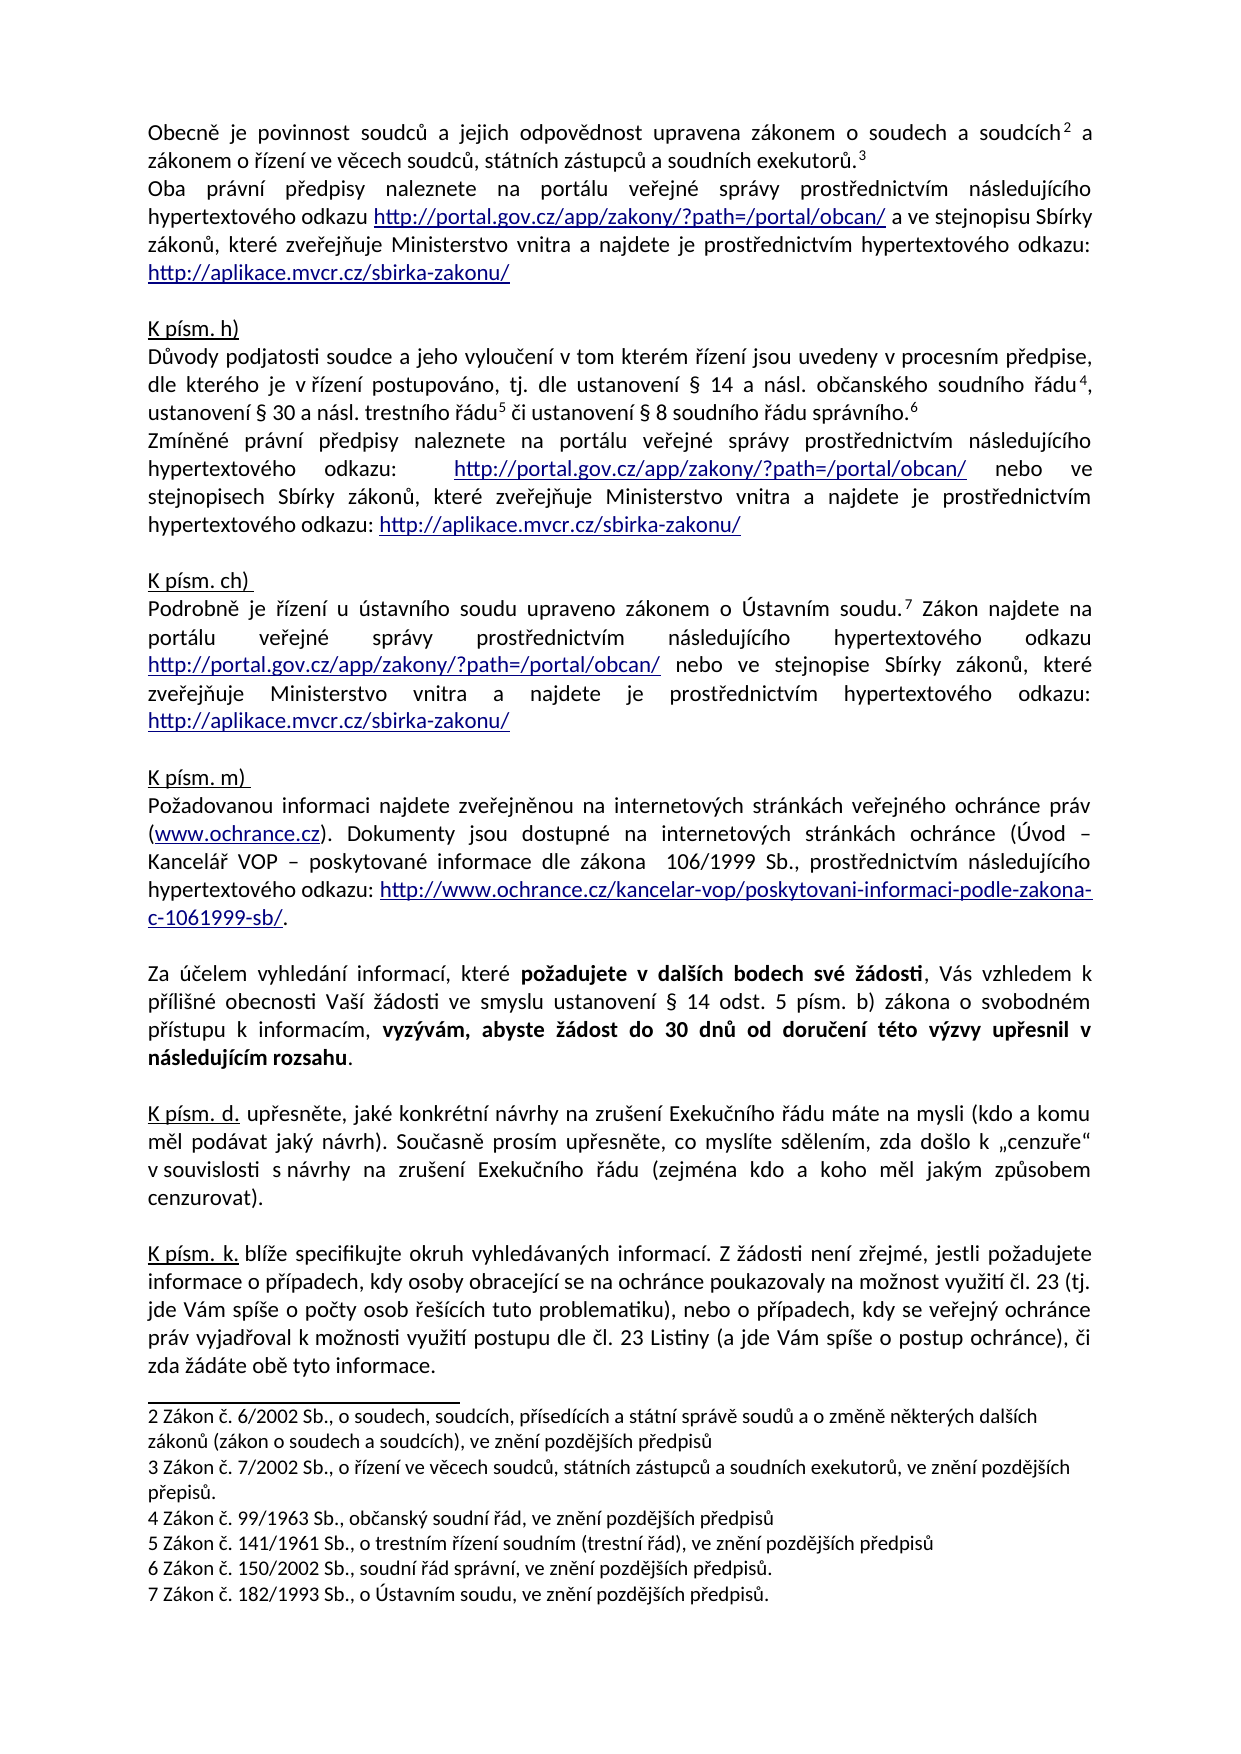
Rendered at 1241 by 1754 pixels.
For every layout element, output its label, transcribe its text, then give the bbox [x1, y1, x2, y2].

text Oba právní předpisy naleznete na portálu veřejné správy prostřednictvím následujícího hypertextového odkazu http://portal.gov.cz/app/zakony/?path=/portal/obcan/ a ve stejnopisu Sbírky zákonů, které zveřejňuje Ministerstvo vnitra a najdete je prostřednictvím hypertextového odkazu: http://aplikace.mvcr.cz/sbirka-zakonu/ [148, 174, 1093, 286]
text K písm. d. upřesněte, jaké konkrétní návrhy na zrušení Exekučního řádu máte na mysli (kdo a komu měl podávat jaký návrh). Současně prosím upřesněte, co myslíte sdělením, zda došlo k „cenzuře“ v souvislosti s návrhy na zrušení Exekučního řádu (zejména kdo a koho měl jakým způsobem cenzurovat). [148, 1099, 1093, 1211]
text Zákon č. 141/1961 Sb., o trestním řízení soudním (trestní řád), ve znění pozdějších předpisů [148, 1530, 1093, 1556]
text K písm. h) [148, 314, 1093, 342]
text Důvody podjatosti soudce a jeho vyloučení v tom kterém řízení jsou uvedeny v procesním předpise, dle kterého je v řízení postupováno, tj. dle ustanovení § 14 a násl. občanského soudního řádu, ustanovení § 30 a násl. trestního řádu či ustanovení § 8 soudního řádu správního. [148, 342, 1093, 426]
text Za účelem vyhledání informací, které požadujete v dalších bodech své žádosti, Vás vzhledem k přílišné obecnosti Vaší žádosti ve smyslu ustanovení § 14 odst. 5 písm. b) zákona o svobodném přístupu k informacím, vyzývám, abyste žádost do 30 dnů od doručení této výzvy upřesnil v následujícím rozsahu. [148, 959, 1093, 1071]
text Požadovanou informaci najdete zveřejněnou na internetových stránkách veřejného ochránce práv (www.ochrance.cz). Dokumenty jsou dostupné na internetových stránkách ochránce (Úvod – Kancelář VOP – poskytované informace dle zákona 106/1999 Sb., prostřednictvím následujícího hypertextového odkazu: http://www.ochrance.cz/kancelar-vop/poskytovani-informaci-podle-zakona-c-1061999-sb/. [148, 791, 1093, 931]
text Zákon č. 99/1963 Sb., občanský soudní řád, ve znění pozdějších předpisů [148, 1505, 1093, 1530]
text Zákon č. 182/1993 Sb., o Ústavním soudu, ve znění pozdějších předpisů. [148, 1581, 1093, 1606]
text Zmíněné právní předpisy naleznete na portálu veřejné správy prostřednictvím následujícího hypertextového odkazu: http://portal.gov.cz/app/zakony/?path=/portal/obcan/ nebo ve stejnopisech Sbírky zákonů, které zveřejňuje Ministerstvo vnitra a najdete je prostřednictvím hypertextového odkazu: http://aplikace.mvcr.cz/sbirka-zakonu/ [148, 426, 1093, 538]
text K písm. m) [148, 763, 1093, 791]
text Zákon č. 150/2002 Sb., soudní řád správní, ve znění pozdějších předpisů. [148, 1556, 1093, 1581]
text Obecně je povinnost soudců a jejich odpovědnost upravena zákonem o soudech a soudcích a zákonem o řízení ve věcech soudců, státních zástupců a soudních exekutorů. [148, 118, 1093, 174]
text K písm. ch) [148, 567, 1093, 594]
text Zákon č. 7/2002 Sb., o řízení ve věcech soudců, státních zástupců a soudních exekutorů, ve znění pozdějších přepisů. [148, 1454, 1093, 1505]
text Podrobně je řízení u ústavního soudu upraveno zákonem o Ústavním soudu. Zákon najdete na portálu veřejné správy prostřednictvím následujícího hypertextového odkazu http://portal.gov.cz/app/zakony/?path=/portal/obcan/ nebo ve stejnopise Sbírky zákonů, které zveřejňuje Ministerstvo vnitra a najdete je prostřednictvím hypertextového odkazu: http://aplikace.mvcr.cz/sbirka-zakonu/ [148, 594, 1093, 735]
text Zákon č. 6/2002 Sb., o soudech, soudcích, přísedících a státní správě soudů a o změně některých dalších zákonů (zákon o soudech a soudcích), ve znění pozdějších předpisů [148, 1403, 1093, 1454]
text K písm. k. blíže specifikujte okruh vyhledávaných informací. Z žádosti není zřejmé, jestli požadujete informace o případech, kdy osoby obracející se na ochránce poukazovaly na možnost využití čl. 23 (tj. jde Vám spíše o počty osob řešících tuto problematiku), nebo o případech, kdy se veřejný ochránce práv vyjadřoval k možnosti využití postupu dle čl. 23 Listiny (a jde Vám spíše o postup ochránce), či zda žádáte obě tyto informace. [148, 1239, 1093, 1379]
